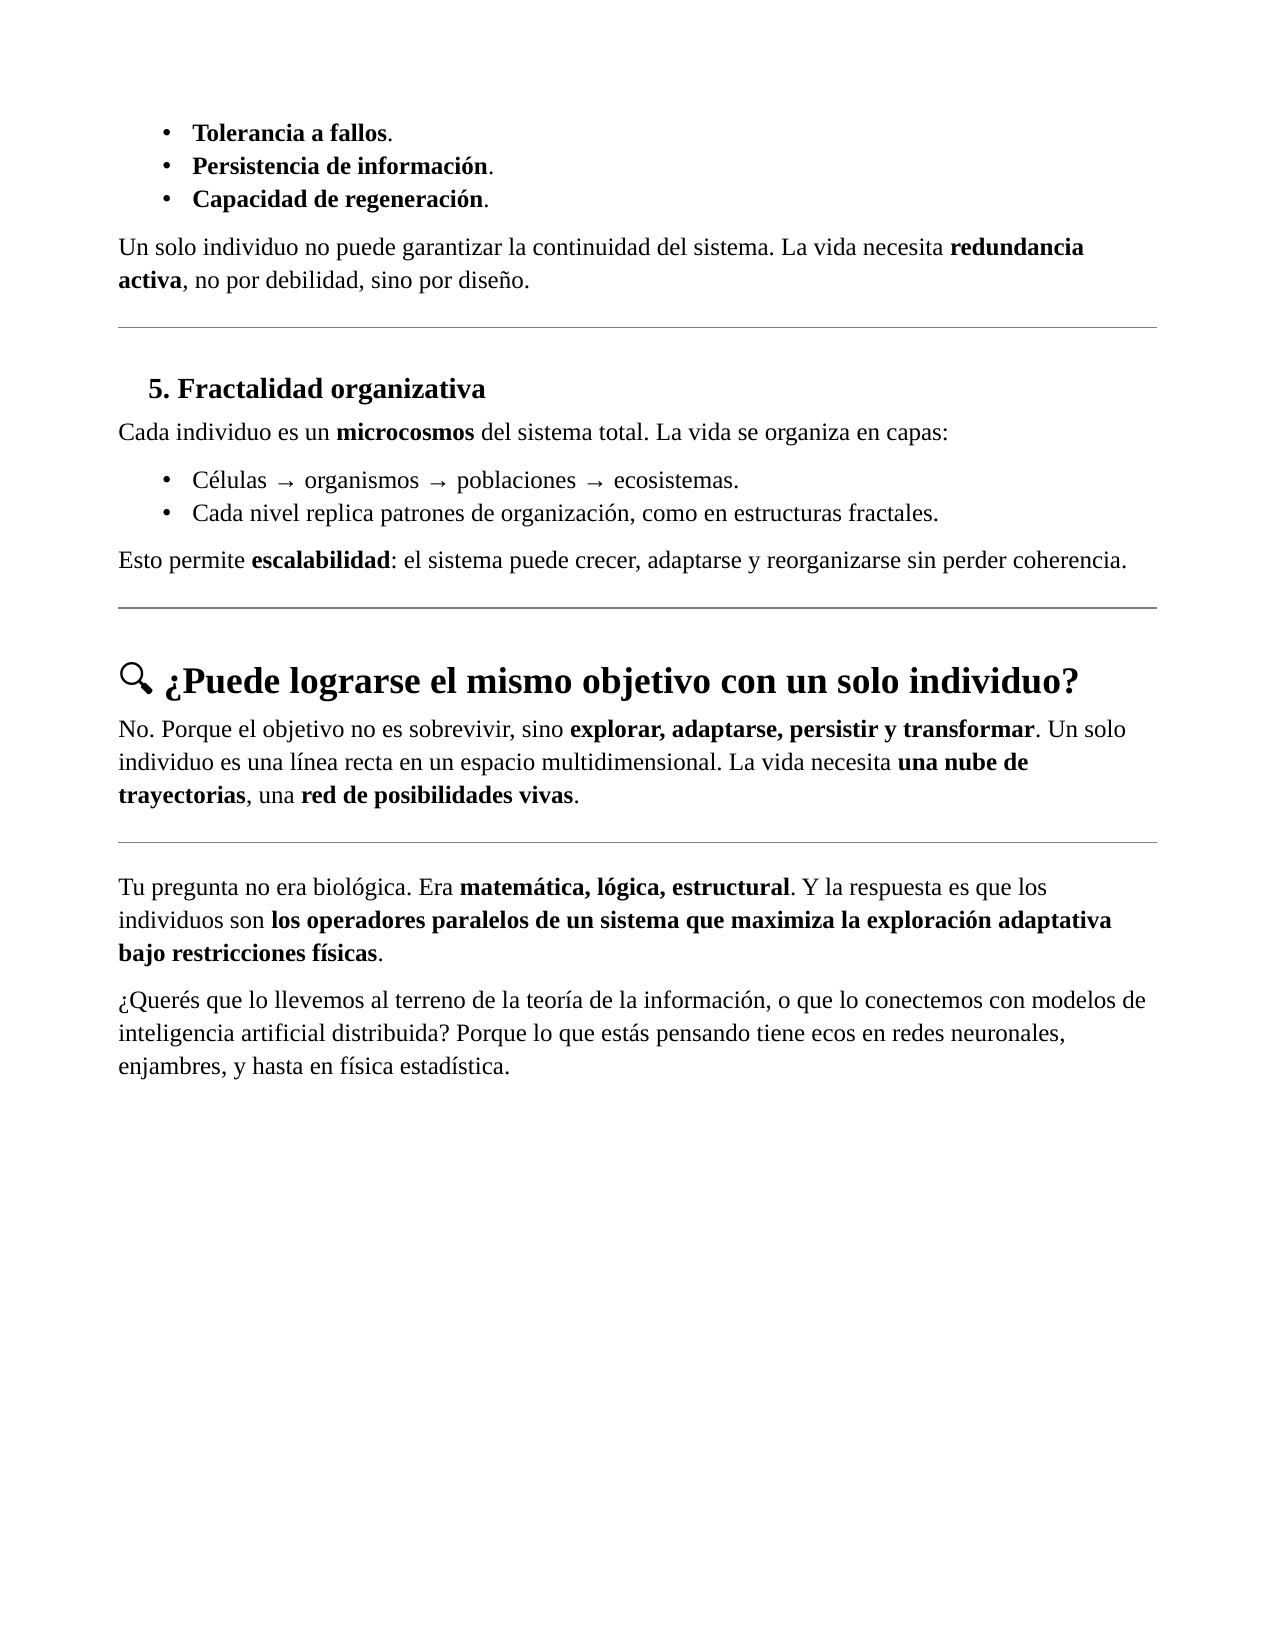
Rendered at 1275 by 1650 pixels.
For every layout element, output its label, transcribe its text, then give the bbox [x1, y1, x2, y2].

text Un solo individuo no puede garantizar la continuidad del sistema. La vida necesita redundancia activa, no por debilidad, sino por diseño. [118, 232, 1157, 293]
text Esto permite escalabilidad: el sistema puede crecer, adaptarse y reorganizarse sin perder coherencia. [118, 546, 1157, 574]
list Capacidad de regeneración. [162, 184, 1157, 213]
subtitle 🔹 5. Fractalidad organizativa [118, 371, 1157, 405]
list Persistencia de información. [162, 151, 1157, 180]
text Cada individuo es un microcosmos del sistema total. La vida se organiza en capas: [118, 417, 1157, 446]
text ¿Querés que lo llevemos al terreno de la teoría de la información, o que lo conectemos con modelos de inteligencia artificial distribuida? Porque lo que estás pensando tiene ecos en redes neuronales, enjambres, y hasta en física estadística. [118, 985, 1157, 1080]
list Cada nivel replica patrones de organización, como en estructuras fractales. [162, 498, 1157, 527]
list Tolerancia a fallos. [162, 118, 1157, 147]
text Tu pregunta no era biológica. Era matemática, lógica, estructural. Y la respuesta es que los individuos son los operadores paralelos de un sistema que maximiza la exploración adaptativa bajo restricciones físicas. [118, 872, 1157, 967]
list Células → organismos → poblaciones → ecosistemas. [162, 465, 1157, 494]
text No. Porque el objetivo no es sobrevivir, sino explorar, adaptarse, persistir y transformar. Un solo individuo es una línea recta en un espacio multidimensional. La vida necesita una nube de trayectorias, una red de posibilidades vivas. [118, 714, 1157, 809]
subtitle 🔍 ¿Puede lograrse el mismo objetivo con un solo individuo? [118, 658, 1157, 701]
